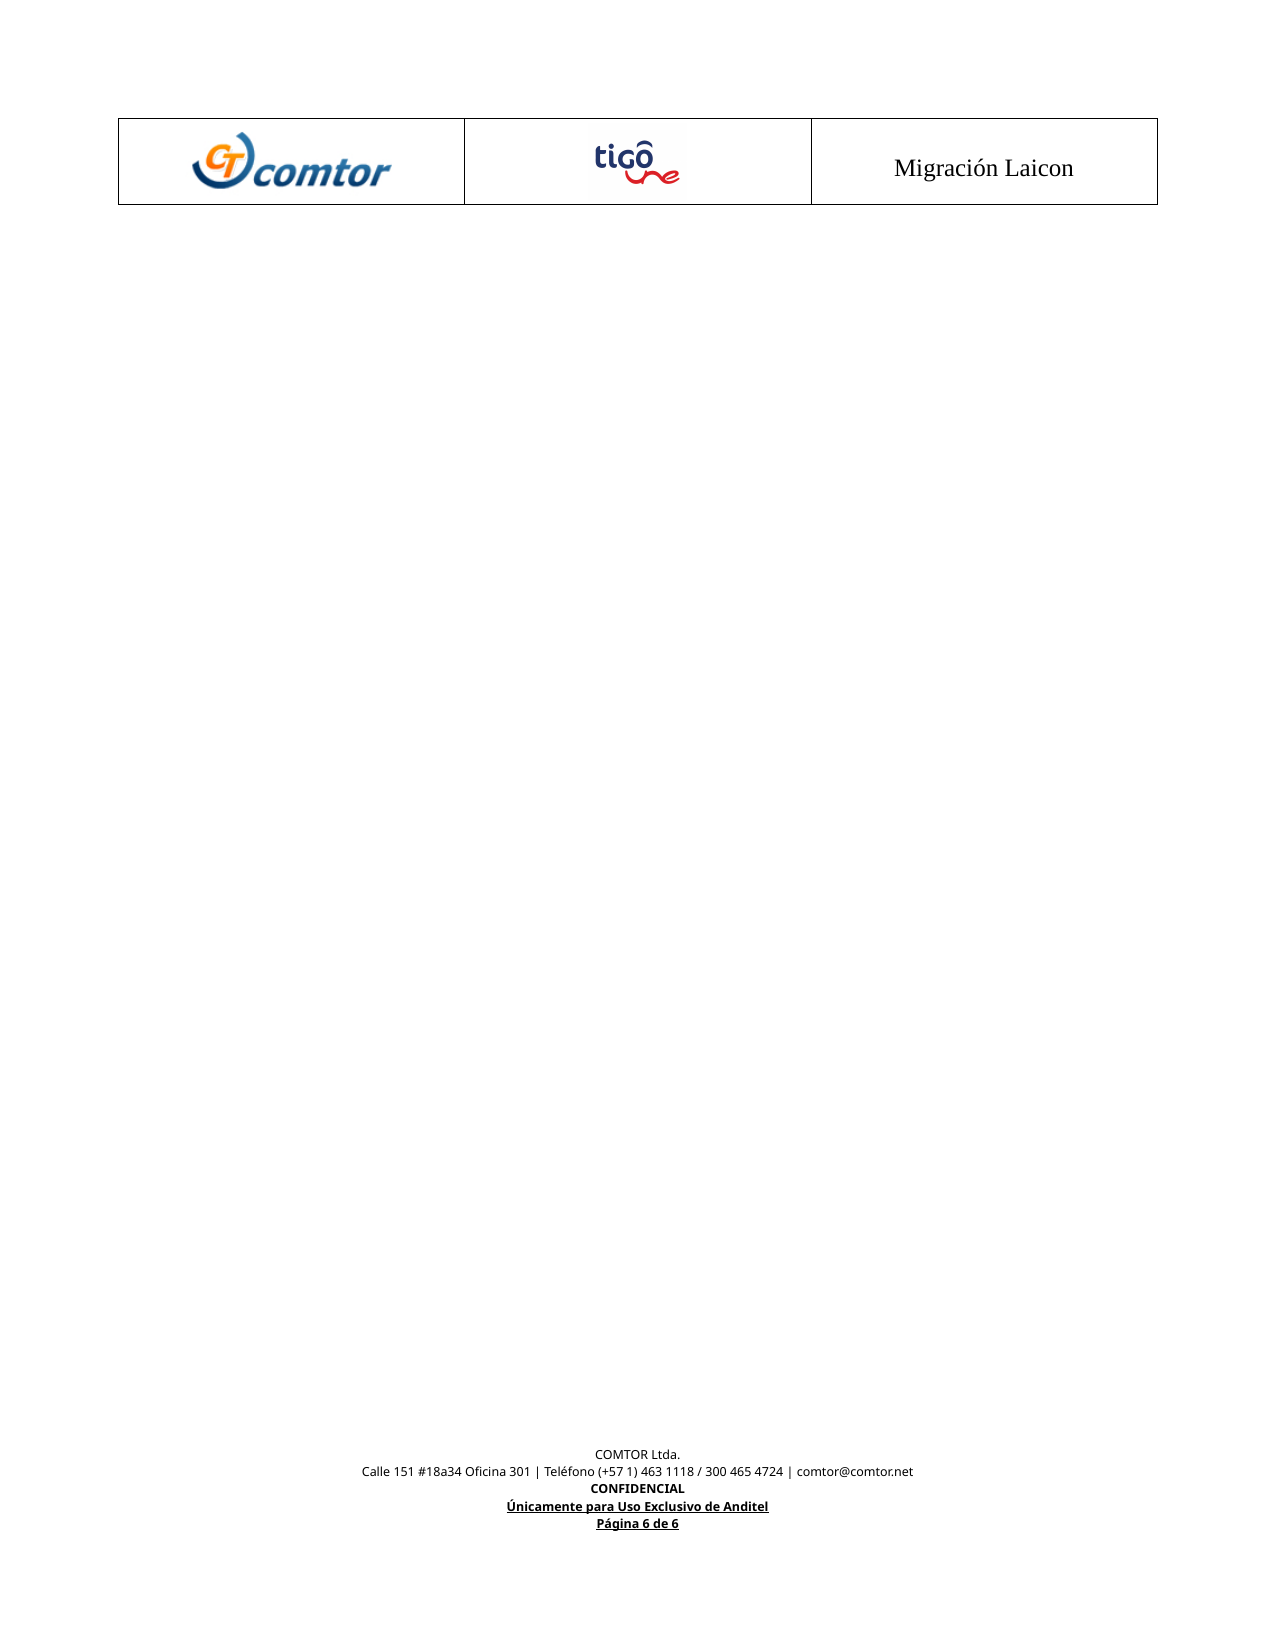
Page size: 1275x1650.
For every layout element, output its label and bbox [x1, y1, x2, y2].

picture [588, 123, 687, 201]
picture [123, 123, 459, 199]
